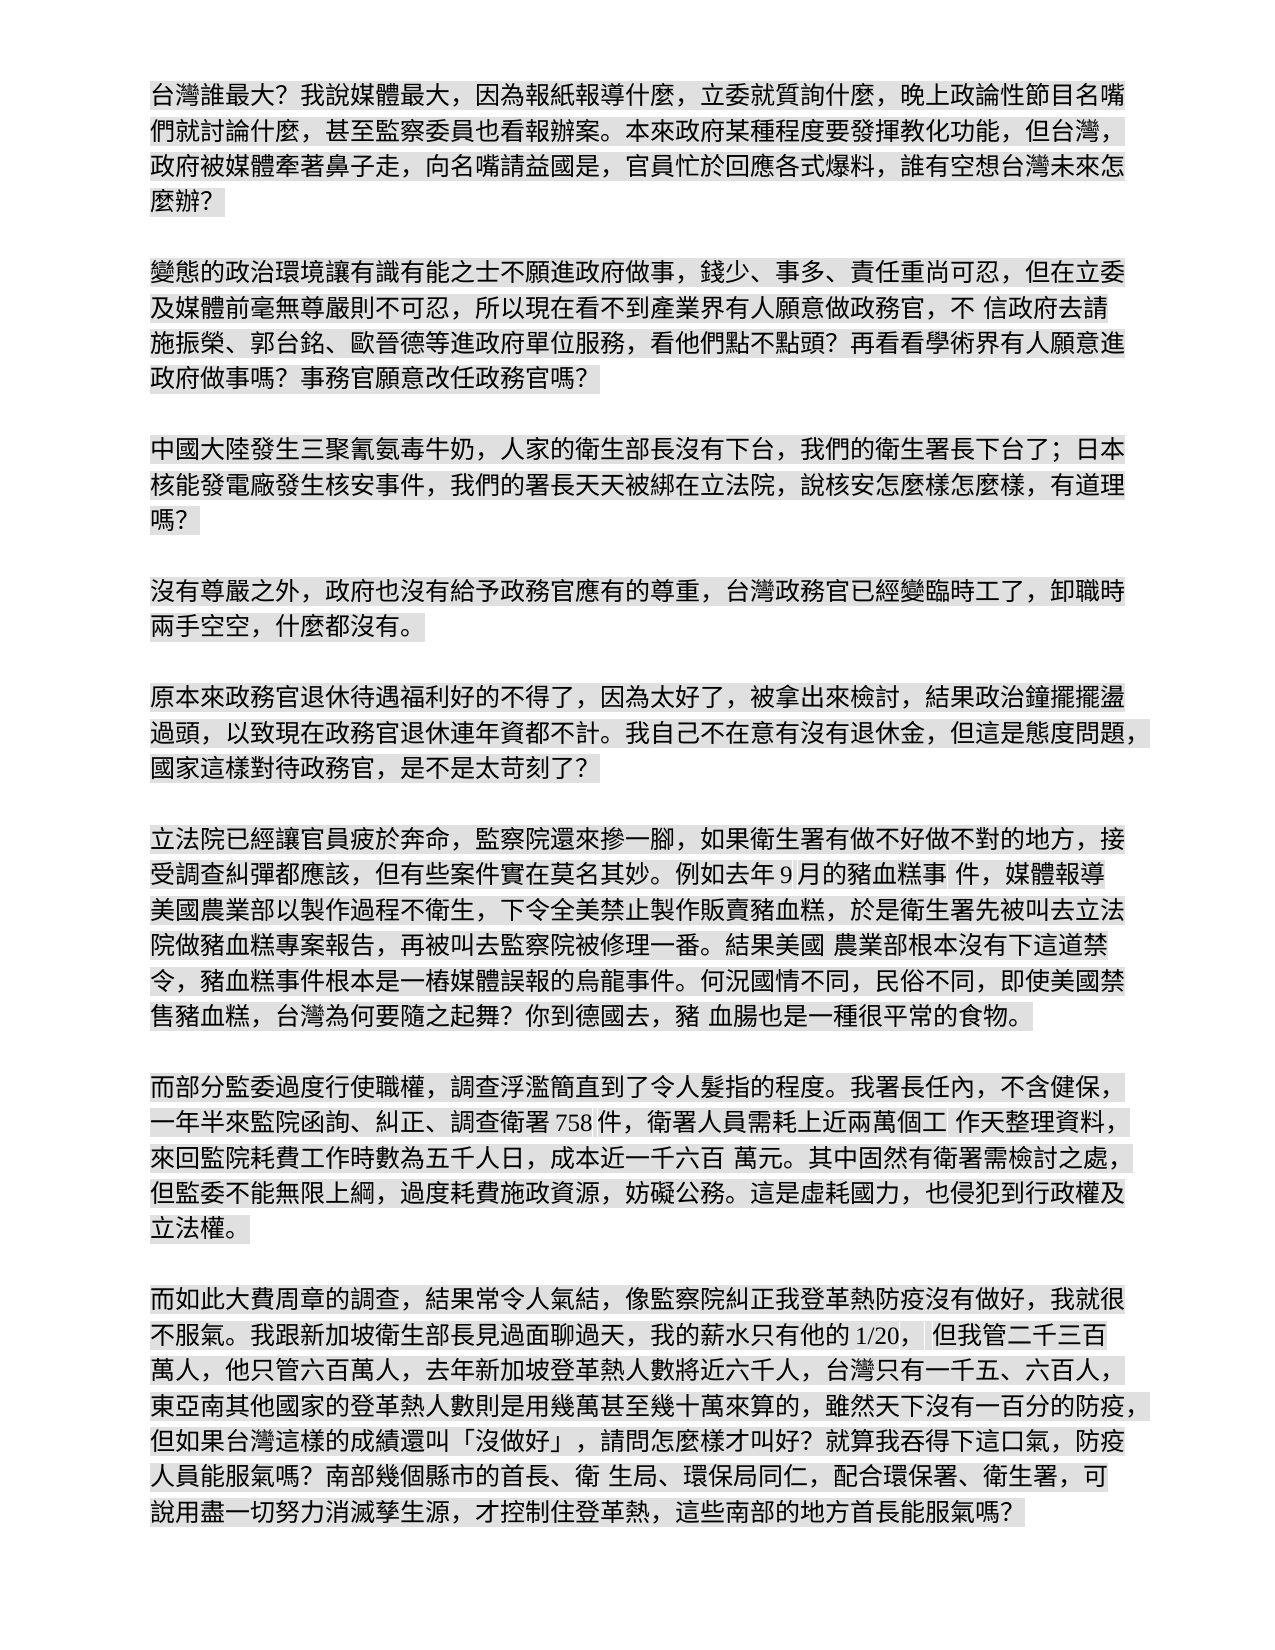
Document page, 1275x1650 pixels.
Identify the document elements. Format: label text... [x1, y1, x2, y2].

text 本來以為前年底的勝選已經讓台灣大部分選民看清楚爭論統獨是無謂內耗,內部貪腐以及制度的改革才是首要.但是去年初的習近平談話所引起的效應讓我醒悟到好像不是如此.大選的過程中我就很擔心兩岸的論述問題,韓國瑜的兩岸論述雖然比腐朽的國民黨要好,但是還不夠好,有特別去看韓國瑜上一些有年輕人的節目,那時我就覺得韓國瑜的回答還是有所閃避.直到之前看韓國瑜上民視訪談時才覺得比較具體能直球對決鏗鏘有力有說服力.但是時間上已經來不及.而且這個訪談也沒多少人看無法發酵.這種反洗腦的工作韓國瑜跟國民黨應該在去年年初習近平談話出來時就開始做.到只剩沒幾個月時做就已經晚了. 與其怪洗腦怪帶風向怪兩套標準,不如形成一套好的論述大家一起行動去花時間在網路反洗腦.像我是很喜歡轉發一些陳真醫生的全文或部份文章到網路上.因為很多人沒看過這方面的觀點.我想多少會可以吸引到人轉發.國父孫中山先生革命都要搞11次才成功.論述也要花時間.而論述要談到美帝跟中共的善惡差別對這些年輕人我想這程度應該有點太高這些年輕人無法吸收.像底下這邊引用自前衛生署長楊志良先生的文章我就覺得講得論述很好很有說服力.這種論述我覺得藍營應該天天講到處發尤其是校園,就像陳真醫生講得韓國瑜還是太過溫良恭儉讓.像公投雖然被跛腳化,但是其實像核能空污這些議題國民黨就應該聯合執政的15縣市自己搞公投操作.因為換成綠色人渣詐騙黨一定也是這樣搞.而且搞這個也都是正當議題並不是什麼卑劣抹黑操作.我有發過這些建議到韓國瑜跟藍營相關臉書.但是好像沒什麼作用.總之,起而行去反洗腦比發愁抱怨還是比較有用.大家互相勉勵. --- 我憧憬的美好國度 - 楊志良 台灣官不聊生，施政困難，導致國力弱化，民怨沸騰。這不是個人之力可以改變的，但還是期待政府能夠「維護社會正義，進行稅改；經濟成長的果實，由就業者充分分享。」讓台灣和北歐國家一樣，生活充滿希望和快樂。 我任職衛生署期間，深深感覺台灣施政環境讓官員「十倍努力半分功」，非常不利國家發展。為什麼？因為台灣有三害：媒體、立法院及監察院，政府看媒體臉色施政，立委依黨派顏色問政，監委看報紙報導查案，以致官不聊生，有能力的人不願進政府服務。 民間呢？藍綠廝殺慘烈，寶島一片烏煙瘴氣，施政績效差，老百姓怨聲載道，這樣的台灣，還有希望嗎？ ■媒體治國，官不聊生 台灣誰最大？我說媒體最大，因為報紙報導什麼，立委就質詢什麼，晚上政論性節目名嘴們就討論什麼，甚至監察委員也看報辦案。本來政府某種程度要發揮教化功能，但台灣，政府被媒體牽著鼻子走，向名嘴請益國是，官員忙於回應各式爆料，誰有空想台灣未來怎麼辦？ 變態的政治環境讓有識有能之士不願進政府做事，錢少、事多、責任重尚可忍，但在立委及媒體前毫無尊嚴則不可忍，所以現在看不到產業界有人願意做政務官，不 信政府去請施振榮、郭台銘、歐晉德等進政府單位服務，看他們點不點頭？再看看學術界有人願意進政府做事嗎？事務官願意改任政務官嗎？ 中國大陸發生三聚氰氨毒牛奶，人家的衛生部長沒有下台，我們的衛生署長下台了；日本核能發電廠發生核安事件，我們的署長天天被綁在立法院，說核安怎麼樣怎麼樣，有道理嗎？ 沒有尊嚴之外，政府也沒有給予政務官應有的尊重，台灣政務官已經變臨時工了，卸職時兩手空空，什麼都沒有。 原本來政務官退休待遇福利好的不得了，因為太好了，被拿出來檢討，結果政治鐘擺擺盪過頭，以致現在政務官退休連年資都不計。我自己不在意有沒有退休金，但這是態度問題，國家這樣對待政務官，是不是太苛刻了？ 立法院已經讓官員疲於奔命，監察院還來摻一腳，如果衛生署有做不好做不對的地方，接受調查糾彈都應該，但有些案件實在莫名其妙。例如去年9月的豬血糕事 件，媒體報導美國農業部以製作過程不衛生，下令全美禁止製作販賣豬血糕，於是衛生署先被叫去立法院做豬血糕專案報告，再被叫去監察院被修理一番。結果美國 農業部根本沒有下這道禁令，豬血糕事件根本是一樁媒體誤報的烏龍事件。何況國情不同，民俗不同，即使美國禁售豬血糕，台灣為何要隨之起舞？你到德國去，豬 血腸也是一種很平常的食物。 而部分監委過度行使職權，調查浮濫簡直到了令人髮指的程度。我署長任內，不含健保，一年半來監院函詢、糾正、調查衛署758件，衛署人員需耗上近兩萬個工 作天整理資料，來回監院耗費工作時數為五千人日，成本近一千六百 萬元。其中固然有衛署需檢討之處，但監委不能無限上綱，過度耗費施政資源，妨礙公務。這是虛耗國力，也侵犯到行政權及立法權。 而如此大費周章的調查，結果常令人氣結，像監察院糾正我登革熱防疫沒有做好，我就很不服氣。我跟新加坡衛生部長見過面聊過天，我的薪水只有他的1/20， 但我管二千三百萬人，他只管六百萬人，去年新加坡登革熱人數將近六千人，台灣只有一千五、六百人，東亞南其他國家的登革熱人數則是用幾萬甚至幾十萬來算的，雖然天下沒有一百分的防疫，但如果台灣這樣的成績還叫「沒做好」，請問怎麼樣才叫好？就算我吞得下這口氣，防疫人員能服氣嗎？南部幾個縣市的首長、衛 生局、環保局同仁，配合環保署、衛生署，可說用盡一切努力消滅孳生源，才控制住登革熱，這些南部的地方首長能服氣嗎？ 媒體疫情、立委疫情、監委疫情，往往比實際疫情嚴重多多，身為機關首長的我，對監委的調查到底是應該口中說著「謝謝指教，虛心接受，日後改進」，但心中不斷念著XXX，還是以張飛為己任，勇敢的迎戰蚩尤？ ■浮濫的監督，煽情的問政 結果我還是當了張飛，代替黃帝上場大戰蚩尤。 年初《時報周刊》提早把我炮轟監察院的內容曝光，雖然害到我，但也讓社會正視這個問題。一位高階長官後來私下跟我說：「你嗆監察院，好多高階公務員都非常 感謝你。」從當時長官們的反應，我認為他們應該也覺得監察院做過頭了。那麼，為政者是不是應該有所作為，不要任憑公務員如此沒有尊嚴下去？ 我說監察院該廢，監委當然很不高興，一位監委說要告我，結果有立委辦公室助理接電話接到手軟，民眾紛紛去電要立委修理監委，監察院長王建煊則自始至終低調以對。 葉金川在署長任內曾經信誓旦旦的說：「我不做署長後，一定要公開說廢除監察院。」但他一直沒說，我常糗他是「小孬孬」，現在我要跟他說：「老葉，我完成你的『遺』願了（遺留在衛生署的心願）！」 國家當然要有監督公務員的制度，但以現況而言，立法院已足夠，常常官員在立法院都講清楚了，卻得到監察院再重新報告一次。行政部門要被嚴格檢視，監察院也應該被嚴加檢視，阿扁執政最好的證明是：沒有監察院，政府一樣運作。 施政環境亂糟糟，政治運作也高度扭曲，立委問政只問藍綠，不辨是非，只要和自己同陣營，做得再爛也有美名；只要和自己顏色不同，做得再好也被鬥臭。威權時代為了爭取民主跟自由，在野黨激情衝撞體制甚至鬥爭也許有必要，但台灣已經相當民主多元了，民進黨仍然以煽情的手法，不時挑動台灣敏感的族群神經，製造仇恨與對立，這就令人難以苟同了。 民進黨高唱台獨聖歌，但以目前情勢觀之，能夠讓台灣獨立的可能是國民黨，民進黨反而可能促成兩岸統一。以前美國總統尼克森說他最反共，所以他跟中共建交沒 問題；相同的道理，在台灣，只有民進黨可以講統一，其他人講馬上萬箭穿心，而馬總統最怕人家說他要統一，所以他最有資格談獨立。 在我看來，藍綠兩黨基因都有問題，民進黨一直以為自己是在野黨，就連當家執政時，一樣上街頭遊行鬧事；國民黨則是在野時也以為自己是執政黨。基因把這兩黨的個性限制住了，行為固著，改造無望。 ■流失腦力、補充勞力，前途何在？ 弱智的政黨眼中只有政治利益，每一步都充滿政治算計，藍綠對殺的同時，也封殺了台灣的進步，所以台灣一直在弱化，競爭力快速流失與下降。舉一件撈過界的例 子，我署長任內，政府一直在討論開放陸生來台就學，但民進黨立委以國家安全為由反對、以陸生來台將排擠本地生入學機會為由反對，以致最後通過的法案七折八 扣，國民黨被譏為自綁手腳。 別的國家都希望吸引其他國家優秀人才就學，但台灣一提到陸生來台，草木皆兵，民進黨好似認為大陸學生來台，就是來搞第五縱隊洗我們的腦，陷台灣於險境。這表示他們對台灣的民主價值毫無信心，因為歷史可證，民主國家與極權國家交往，都是極權國家垮掉。 像美國和蘇聯，美國光是熱門音樂和牛仔褲，就把蘇聯打得一塌糊塗；又比如東德和西德，東德多少人跑到西德去，裡頭難道沒有間諜？但西德根本不怕，照樣張開 雙臂歡迎，而東西德交往的結果是柏林圍牆倒掉；再如南北韓之間，也是集權的北韓不敢跟南韓全面交往。反觀我們，大陸人投資台灣，就是要對我們經濟統戰，台 灣人投資大陸，就是提供資源給老共！ 一個開放多元的民主國家，居然害怕跟集權國家往來，變成沒有自信的小孬孬，台灣乾脆投降算了！ 香港、新加坡、美國都拼命提供資源，爭取一流學生去念書，美國有多少人沒有辦法念大學，但美國每年提供多少獎學金給外國學生，難道美國人愚蠢？美國之所以 成為強國，擁有眾多極優人才是原因之一。美國想辦法讓全世界最聰明的學生都去美國念書，有錢的自己繳學費，沒錢的提供獎學金。這些優秀人才接受了美國的價 值觀及思考模式，很多人最後留在美國，將聰明智慧才幹全部奉獻給美國。 所以台灣很慘，出口的都是高級人才，進口的則是外藉勞工，流失腦力，補充勞力，人力資源嚴重失衡，國家前途何在？ ■「Kill by Love」 才是王道 我在美國念書時，有一件往事印象深刻。有一年暑假我太太從台灣來看我，一個和我交情很好的美籍猶太裔同學邀我們到他家度假。他家在北密西根，爸爸是醫師，家裡很有錢，有傭僕侍候生活起居，傍晚時我們還坐他家的遊艇到湖裡賞景釣魚。 那天晚餐時，這位老醫師問我知不知道為什麼他兒子對我這麼好？我當然不知道，答案是，因為我是華人。他說，以前猶太人四處流浪時，每到一個地方不是被打就 是被殺，有一次他們同胞到中國陝西，結果也被殺掉了。我一聽，心想糟了，猶太人被華人幹掉，那今天請我來，是要給我難看嗎？ 結果他微笑著說，是「kill by love」，原來因為通婚，他的同胞在大陸「被愛消滅掉了」，這個故事讓他們認為，華人對猶太人是友善的。 所以，「愛」是最好的武器，唐朝為什麼派文成公主去西藏和親，目的也是用愛去征服對方；以台灣社會愛心充沛的程度，要「殲滅」來自大陸的「敵人」還不輕而易舉？而且，這些年來到底是中國大陸影響我們多，還是我們影響中國大陸多？答案很明顯。 台商進軍大陸後，有台商的地方，飲食、消費、娛樂都台味十足。十五年前，我應大陸衛生部門之邀到新疆烏魯木齊參訪，晚上飯店有餘興節目，我本來不想去，但 我很喜歡王洛賓創作的「在那遙遠的地方」、「康定情歌」、「達板城的姑娘」、「青春舞曲」等民謠，心想或許可以聽到美麗的維吾爾族姑娘唱這些歌曲。結果第 一首是「愛拚才會贏」，第二首是「酒後的心聲」，第三首是什麼我不知道，因為大失所望，我回房去了。 想想看，當大陸學生親身體驗到台灣社會的多元民主開放，感受到台灣社會溫暖的人情，對他們的衝擊有多大？影響有多深？他們回大陸後，把這些觀念感受帶回大陸，這不是我們「反攻大陸」最好的方式嗎？ 台灣對中共的鬥爭，好像還沒有自己兩黨的鬥爭來得嚴厲，我常不解，是什麼樣的深仇大恨，讓兩黨互相殘殺，刀刀見骨？ 對無法相愛還彼此傷害的兩個人來說，分手是最好的選擇，各自再去尋找春天，不要互相耽誤鉗制。所以我建議藍綠兩陣營也分手吧！以濁水溪為界，台灣分成南北兩國，不設海關，人民可以自由進出往來，國防共用，按人口比例出錢，稅則各抽各的。 分成兩國後，一邊歡迎大陸學生來台，一邊不准大陸學生來台；一邊允許進口美牛，一邊不能進口美牛；一邊打預防針，一邊不打預防針。這樣不僅相安無事，皆大歡喜，還有一個好處，邦交國多一個，為申請進聯合國再添助力。 ■經濟發展的果實，應與就業者共享 台灣人很爭氣，儘管政治亂糟糟，多數人民依舊勤奮工作，走過金融風暴後，為台灣創造了亮眼的經濟成長。1970年代，台灣家家戶戶「客廳即工廠」，當時的 經濟成長全民都感受得到，有付出就有收穫，激勵大家更打拼。但現在國家的經濟成長，民眾卻無感，原因在於政府沒有重視勞動的價值，經濟成長的果實大都落入 企業主的大口袋裡，就業階層的所得沒有增加或增加有限。 台灣高層鎮日高喊「拚經濟」，我任內曾經跟馬總統建言，拚經濟只是國家發展的手段，而非目標。拚經濟第一要問「讓誰賺到錢」，第二個要問「賺到錢做什麼用」，如果拚經濟的成果，都被有錢人拿走了，人民沒有感受到幸福快樂，這個經濟發展還是失敗的。 台灣現在就是失敗的，沒有訂好目標，結果犧牲了財富分配的公平，環境及生態也受到破壞。所以政府不能只強調拚經濟，必須負責的告訴人民，國家的願景是什麼，更要重視財富的分布。財富分配不均，財富的效用就不彰，減少社會整體財富帶給人民的幸福感。 台灣過去十幾年，從李登輝總統到現在，勞動所得沒有增加，甚至大學畢業生的起薪還減少了，那我們過去十幾年的經濟成長是長到哪去了呢？都錢賺錢去了。今天台灣的問題，就是目前的稅制對「以錢賺錢、以錢養地」這種所得幾乎抽不到稅，形成極大的不公平。 多年前我在北投以210萬買了一間公寓，理論上，一間房子住了二十多年，應該愈來愈不值錢，但現在這間房子至少值1200萬，讓我賺很大。但房價高漲是我 的功勞嗎？不是，我的付出很有限，我的資產價值提高是因為全民打拚讓經濟成長所致，是那些辛苦勞動的人讓我坐享其成，但他們卻沒有分到經濟成長的好處。 台灣稅收占GDP（國民生產總值）比例太低，以前最多的時候曾經逾20%，但現在降到12%，只有韓國的一半，從這點來看我們是一個很爛的國家。 民主資本主義的 美國與日本，賦稅占GDP約30%，加拿大又比美、日更高；民主社會主義的國家如法國、德國，賦稅占GDP高達40%到50%左右。但為什麼台灣人還喜歡 去做加拿大人、美國人？因為這些國家對人民的照顧比台灣好。 台灣有錢人從社會獲益很多，稅卻繳得很少；另外，政府整體稅收少，但因為民粹，不斷開支票答應人民要做很多的事情。錢不夠用，又不敢說要增稅，只好借錢來 兌現支票，債留子孫。特別是台灣現在人口結構呈紡錘型，中間青壯年人口多，老人、小孩少，應是負擔最輕的時候，如果現在仍不斷增加國債，未來年輕人負擔將 萬分沉重，嚴重違反世代正義。只能說，這是一個不斷墮落的國家。 我卸任後曾以總統頭家的身份，寫了幾句話給馬總統：「維護社會正義，進行稅改；經濟成長的果實，應由就業者充分分享」。稅制改革很痛苦，但愈晚做，財富分 配愈M型化，也就愈難改，因為有錢人就是有權人，有權人就是有錢人，再拖下去，以後想改也改不了了。希望政府拿出guts做該做的事，讓百姓覺得繳稅繳得 值回票價，甚至物超所值，獲得的福祉超過付出的金錢。 ■請給人民希望和快樂 一個民主國家稅抽得愈高，表示國家愈進步，因為人民信任政府，願意把錢交給政府；而一個進步的國家，一定用社會儲蓄代替個人儲蓄。國際上高稅賦的國家，人民儲蓄率都非常低，但老百姓透過繳稅及社會保險，擁有比個人儲蓄更有保障的社會儲蓄。 為什麼社會儲蓄保障性高？因為有些人沒能力儲蓄，有些人儲蓄失敗，而且個人累積的財富隨時可以搬離國家，社會儲蓄則是全民擁有，也是全民共享。全民健保實施後，只要平時交有限的保險費，個人及家庭就不必擔心生重病時龐大的醫療費，就是這個道理。 2012年又要改選總統了，我相信候選人們一定會提出多項利多政見，如果哪一位總統候選人敢宣告：「兌現政見需要錢，所以必須加稅，但我允諾不浪費，而且我會進行稅改，讓台灣稅制公平，讓大家覺得多繳稅是值得的。」我就願意替他站台。可是依我看，不會有這樣的候選人。 我小的時候，日子很苦，但只是物質的苦，生活則充滿希望，教育帶來社會流動的機會，會念書的孩子不需花很多學費，就可以進一流大學，畢業後有很好的工作。 那時技術工人的待遇也很好，農夫的孩子不必死守農地，可以選擇讀職業學校，習得一技之長，未來的路怎麼走，大家都很清楚。但現在不一樣了，只有好家庭出身 的才能有好機會，有才幹的人反而沒機會，這是不符合社會正義的。 而且現今的台灣，物質富足，大家卻心靈空虛，即使手握一流大學的文憑，也不是就業的保證，對未來的不確定，不僅讓大家覺得沒希望、不快樂，也影響大家養兒育女的意願。 政府祭出各種獎勵生育措施，其實對提高生育率一點用都沒有，當大家覺得未來確定、前途光明、希望無限，自然就會生小孩了。 我很羨慕北歐國家，他們不講GDP，他們講「GNH」─Gross National Happiness，國家快樂指數。稅繳得多，但無後顧之憂，生活充滿快樂與希望，這就是我憧憬的美好國度！ [150, 75, 1125, 1562]
